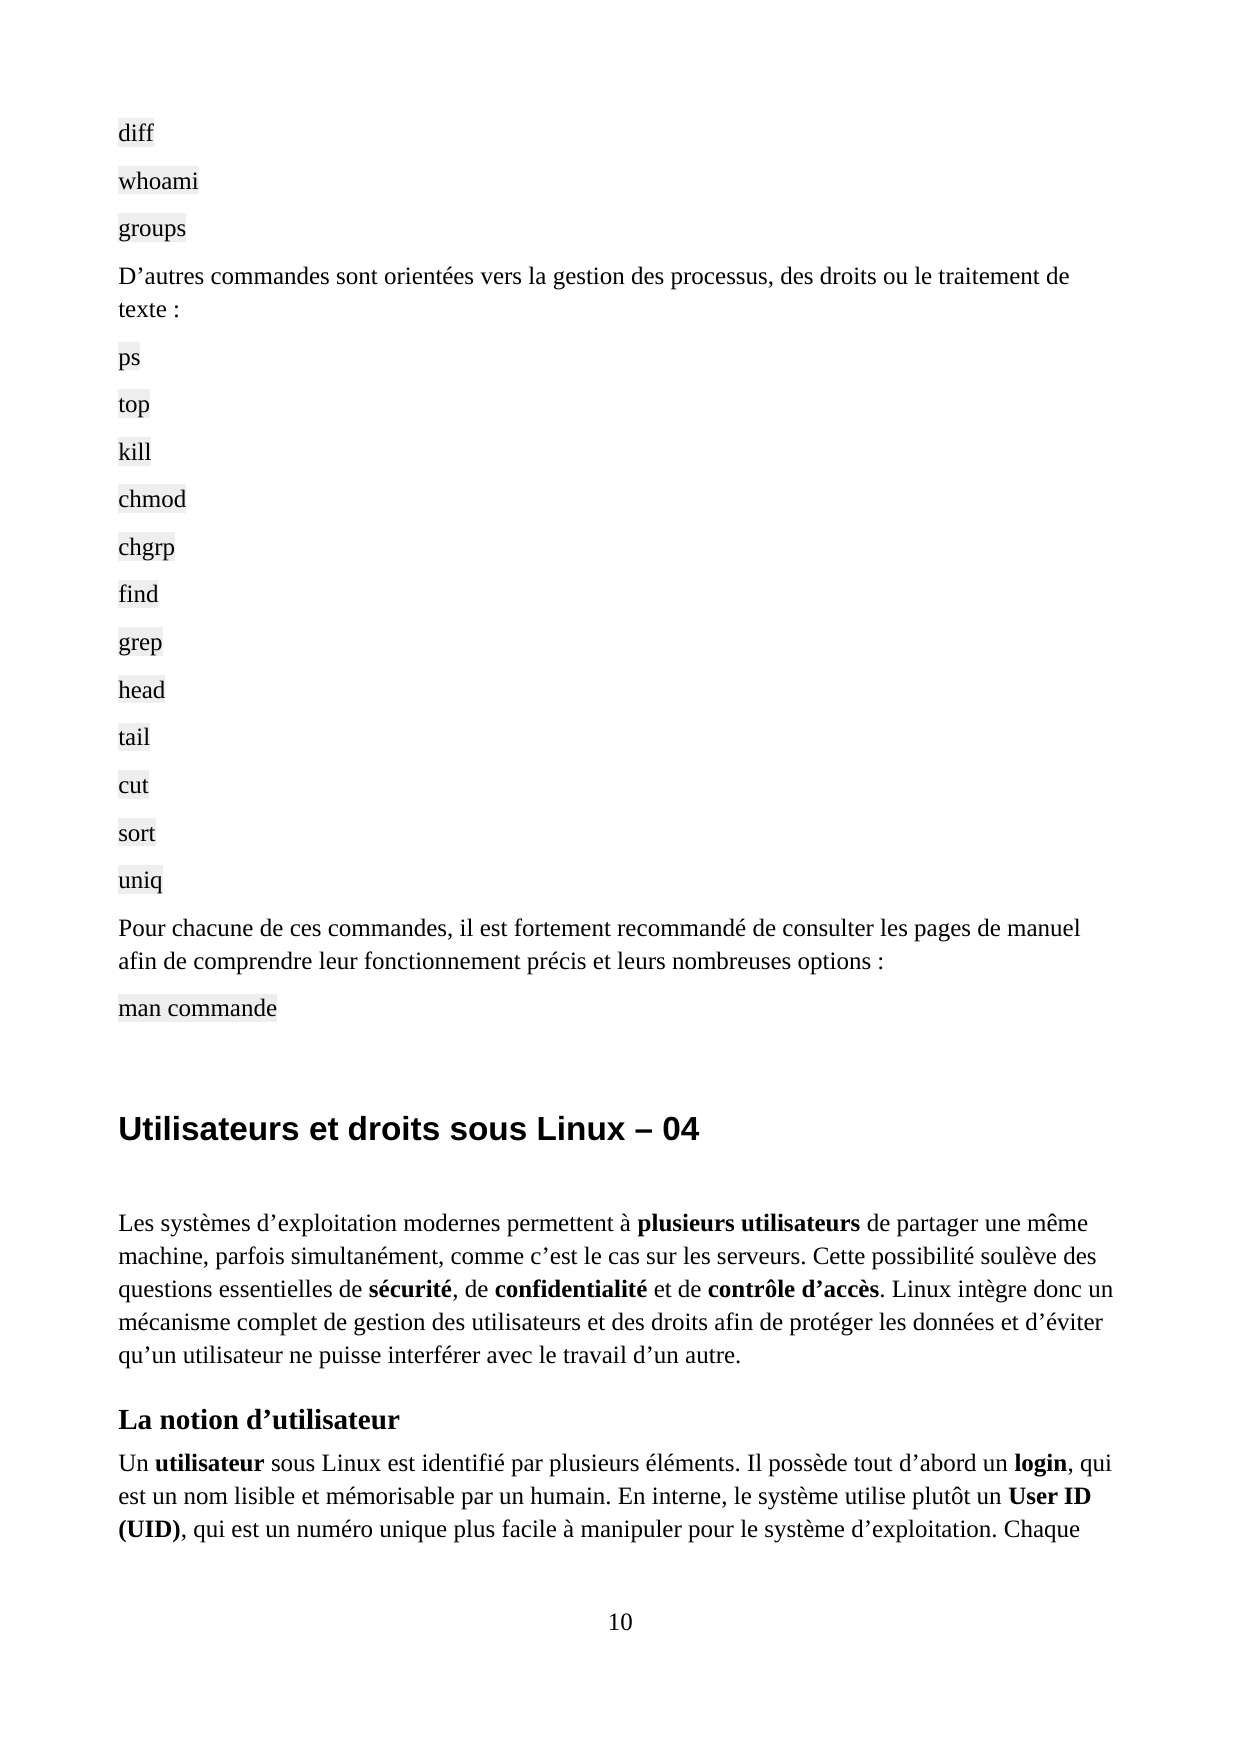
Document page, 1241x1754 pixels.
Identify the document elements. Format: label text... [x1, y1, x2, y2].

text Pour chacune de ces commandes, il est fortement recommandé de consulter les pages de manuel afin de comprendre leur fonctionnement précis et leurs nombreuses options : [118, 913, 1122, 974]
text uniq [118, 865, 1122, 894]
text Un utilisateur sous Linux est identifié par plusieurs éléments. Il possède tout d’abord un login, qui est un nom lisible et mémorisable par un humain. En interne, le système utilise plutôt un User ID (UID), qui est un numéro unique plus facile à manipuler pour le système d’exploitation. Chaque [118, 1448, 1122, 1543]
subtitle La notion d’utilisateur [118, 1402, 1122, 1436]
text find [118, 579, 1122, 608]
subtitle Utilisateurs et droits sous Linux – 04 [118, 1109, 1122, 1148]
text diff [118, 118, 1122, 147]
text groups [118, 213, 1122, 242]
text whoami [118, 166, 1122, 194]
text cut [118, 770, 1122, 799]
text top [118, 389, 1122, 418]
text sort [118, 818, 1122, 846]
text tail [118, 722, 1122, 751]
text chmod [118, 484, 1122, 513]
text grep [118, 627, 1122, 656]
text chgrp [118, 532, 1122, 561]
text head [118, 675, 1122, 703]
text man commande [118, 993, 1122, 1022]
text ps [118, 342, 1122, 370]
text D’autres commandes sont orientées vers la gestion des processus, des droits ou le traitement de texte : [118, 261, 1122, 323]
text kill [118, 437, 1122, 466]
text Les systèmes d’exploitation modernes permettent à plusieurs utilisateurs de partager une même machine, parfois simultanément, comme c’est le cas sur les serveurs. Cette possibilité soulève des questions essentielles de sécurité, de confidentialité et de contrôle d’accès. Linux intègre donc un mécanisme complet de gestion des utilisateurs et des droits afin de protéger les données et d’éviter qu’un utilisateur ne puisse interférer avec le travail d’un autre. [118, 1208, 1122, 1369]
